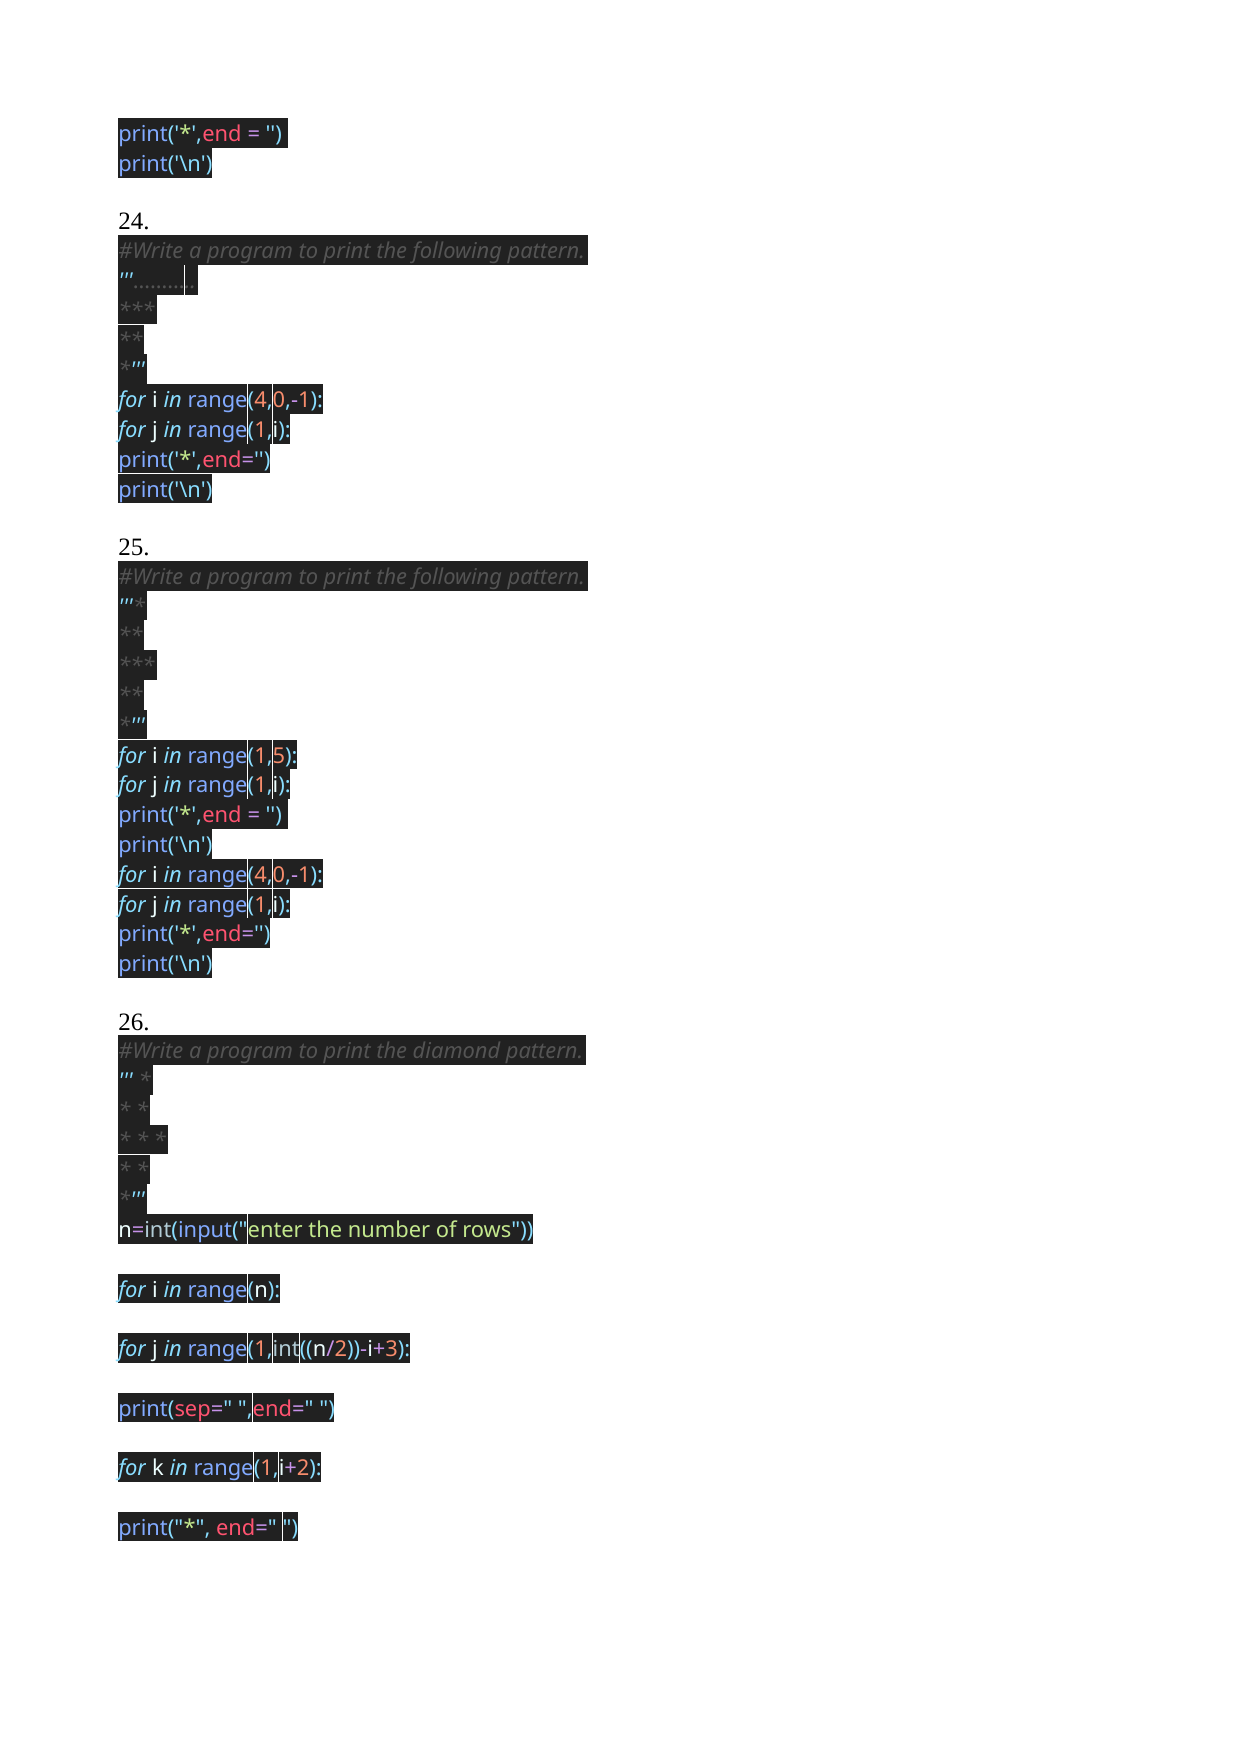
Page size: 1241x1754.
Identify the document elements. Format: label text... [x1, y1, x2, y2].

text print(sep=" ",end=" ") [118, 1393, 1122, 1422]
text print('\n') [118, 148, 1122, 178]
text print('\n') [118, 948, 1122, 978]
text n=int(input("enter the number of rows")) [118, 1214, 1122, 1244]
text '''……….. [118, 265, 1122, 295]
text 26. [118, 1007, 1122, 1035]
text for i in range(n): [118, 1274, 1122, 1303]
text print('\n') [118, 829, 1122, 859]
text *** [118, 650, 1122, 680]
text *''' [118, 354, 1122, 384]
text #Write a program to print the diamond pattern. [118, 1035, 1122, 1065]
text #Write a program to print the following pattern. [118, 235, 1122, 265]
text for j in range(1,i): [118, 888, 1122, 918]
text for j in range(1,i): [118, 414, 1122, 444]
text for i in range(4,0,-1): [118, 384, 1122, 414]
text for j in range(1,i): [118, 769, 1122, 799]
text *** [118, 295, 1122, 324]
text print("*", end=" ") [118, 1512, 1122, 1541]
text ''' * [118, 1065, 1122, 1095]
text print('*',end='') [118, 444, 1122, 473]
text for i in range(4,0,-1): [118, 859, 1122, 888]
text ** [118, 620, 1122, 650]
text print('*',end = '') [118, 118, 1122, 148]
text for j in range(1,int((n/2))-i+3): [118, 1333, 1122, 1363]
text ** [118, 680, 1122, 710]
text for k in range(1,i+2): [118, 1452, 1122, 1482]
text for i in range(1,5): [118, 739, 1122, 769]
text * * * [118, 1125, 1122, 1154]
text *''' [118, 710, 1122, 739]
text '''* [118, 591, 1122, 620]
text print('\n') [118, 473, 1122, 503]
text 25. [118, 532, 1122, 561]
text * * [118, 1095, 1122, 1125]
text print('*',end = '') [118, 799, 1122, 829]
text #Write a program to print the following pattern. [118, 561, 1122, 591]
text print('*',end='') [118, 918, 1122, 948]
text * * [118, 1154, 1122, 1184]
text ** [118, 324, 1122, 354]
text 24. [118, 206, 1122, 235]
text *''' [118, 1184, 1122, 1214]
